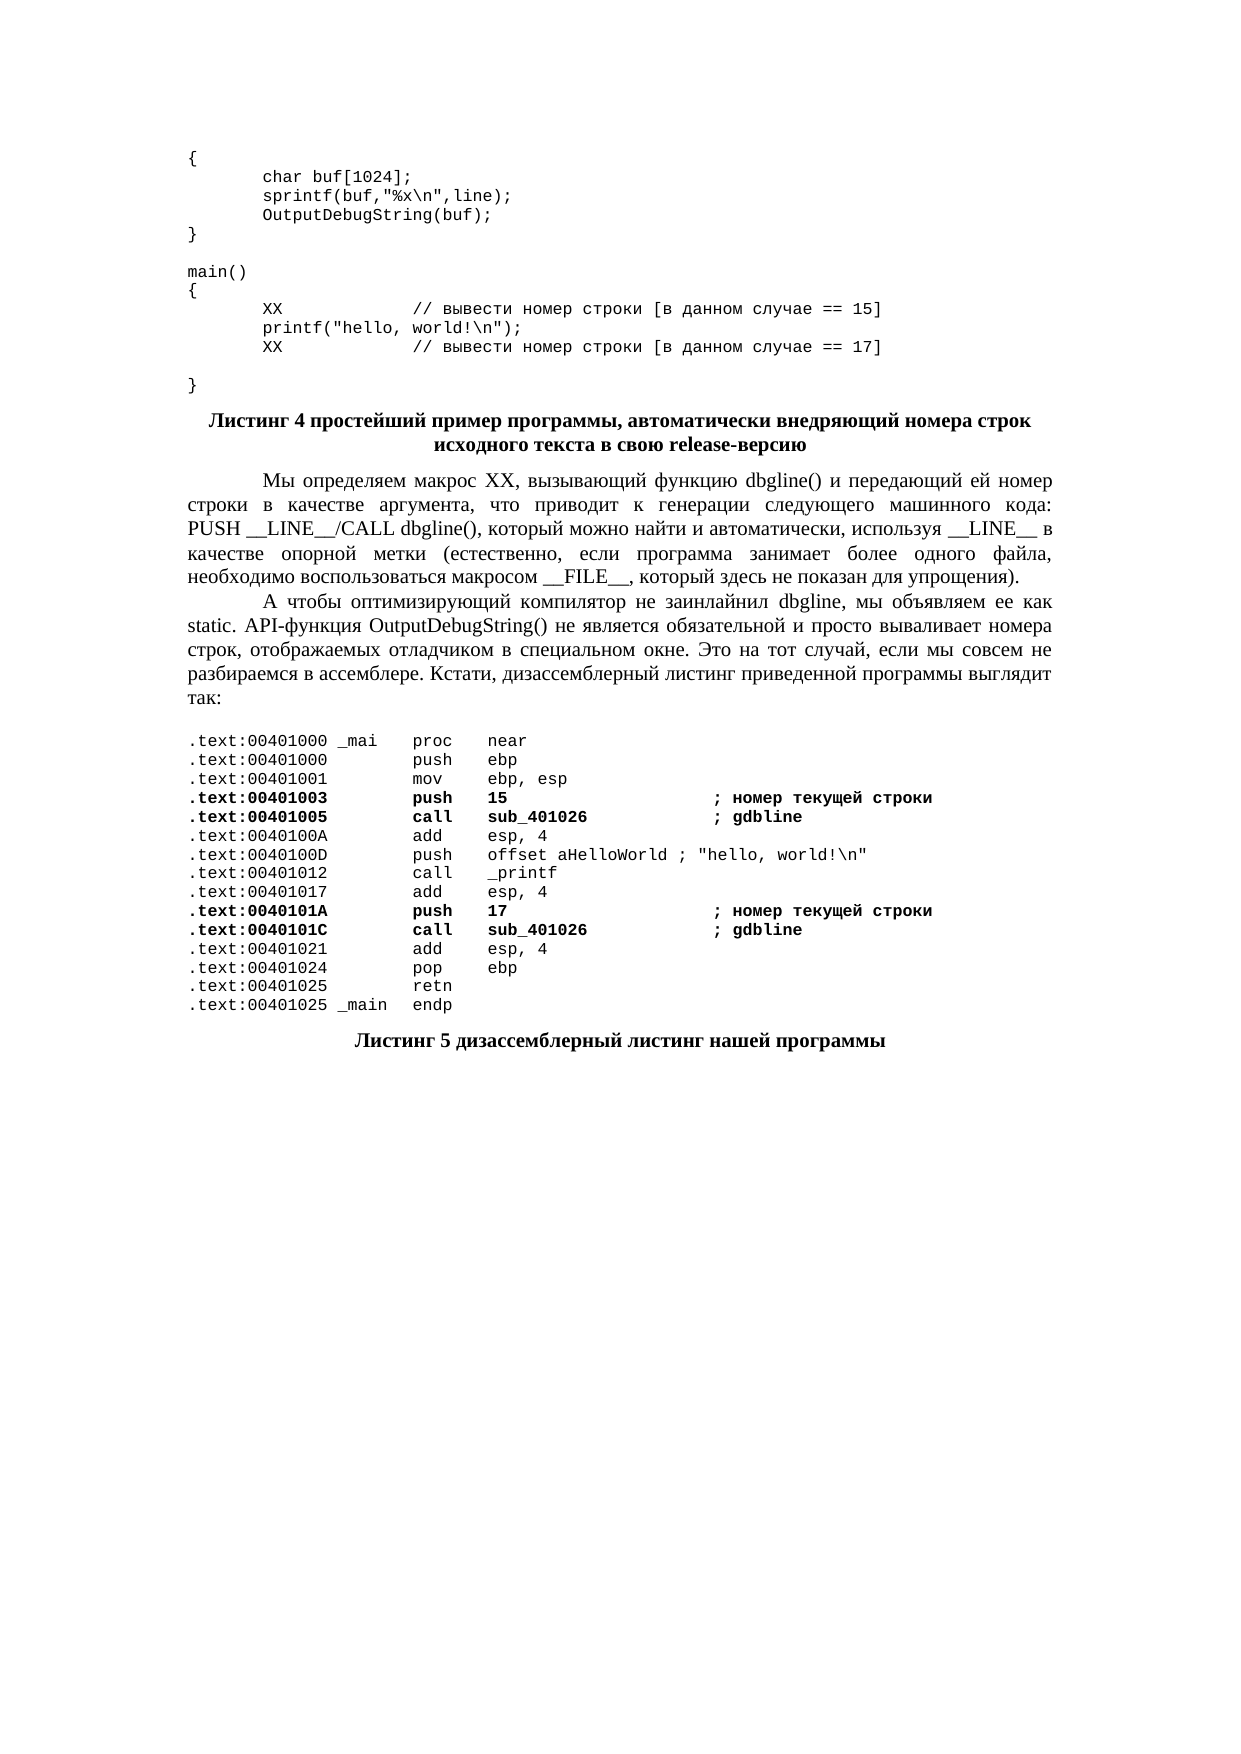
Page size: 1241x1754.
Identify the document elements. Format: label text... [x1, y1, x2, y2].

text char buf[1024]; [187, 169, 1053, 188]
text { [187, 150, 1053, 169]
text .text:00401003 push 15 ; номер текущей строки [187, 789, 1053, 808]
text .text:0040101C call sub_401026 ; gdbline [187, 921, 1053, 940]
text Листинг 4 простейший пример программы, автоматически внедряющий номера строк исходного текста в свою release-версию [187, 408, 1053, 456]
text .text:00401025 retn [187, 978, 1053, 997]
text sprintf(buf,"%x\n",line); [187, 188, 1053, 207]
text { [187, 282, 1053, 301]
text .text:00401025 _main endp [187, 997, 1053, 1016]
text printf("hello, world!\n"); [187, 320, 1053, 338]
text XX // вывести номер строки [в данном случае == 15] [187, 301, 1053, 320]
text OutputDebugString(buf); [187, 207, 1053, 225]
text Листинг 5 дизассемблерный листинг нашей программы [187, 1028, 1053, 1052]
text } [187, 225, 1053, 244]
text .text:00401005 call sub_401026 ; gdbline [187, 808, 1053, 827]
text .text:00401012 call _printf [187, 865, 1053, 884]
text .text:0040100D push offset aHelloWorld ; "hello, world!\n" [187, 846, 1053, 865]
text .text:0040100A add esp, 4 [187, 827, 1053, 846]
text .text:00401000 _mai proc near [187, 733, 1053, 752]
text main() [187, 263, 1053, 282]
text .text:00401001 mov ebp, esp [187, 771, 1053, 789]
text } [187, 376, 1053, 395]
text .text:00401017 add esp, 4 [187, 884, 1053, 903]
text А чтобы оптимизирующий компилятор не заинлайнил dbgline, мы объявляем ее как static. API-функция OutputDebugString() не является обязательной и просто вываливает номера строк, отображаемых отладчиком в специальном окне. Это на тот случай, если мы совсем не разбираемся в ассемблере. Кстати, дизассемблерный листинг приведенной программы выглядит так: [187, 588, 1053, 709]
text Мы определяем макрос XX, вызывающий функцию dbgline() и передающий ей номер строки в качестве аргумента, что приводит к генерации следующего машинного кода: PUSH __LINE__/CALL dbgline(), который можно найти и автоматически, используя __LINE__ в качестве опорной метки (естественно, если программа занимает более одного файла, необходимо воспользоваться макросом __FILE__, который здесь не показан для упрощения). [187, 468, 1053, 588]
text .text:0040101A push 17 ; номер текущей строки [187, 903, 1053, 921]
text .text:00401000 push ebp [187, 752, 1053, 771]
text XX // вывести номер строки [в данном случае == 17] [187, 338, 1053, 357]
text .text:00401021 add esp, 4 [187, 940, 1053, 959]
text .text:00401024 pop ebp [187, 959, 1053, 978]
